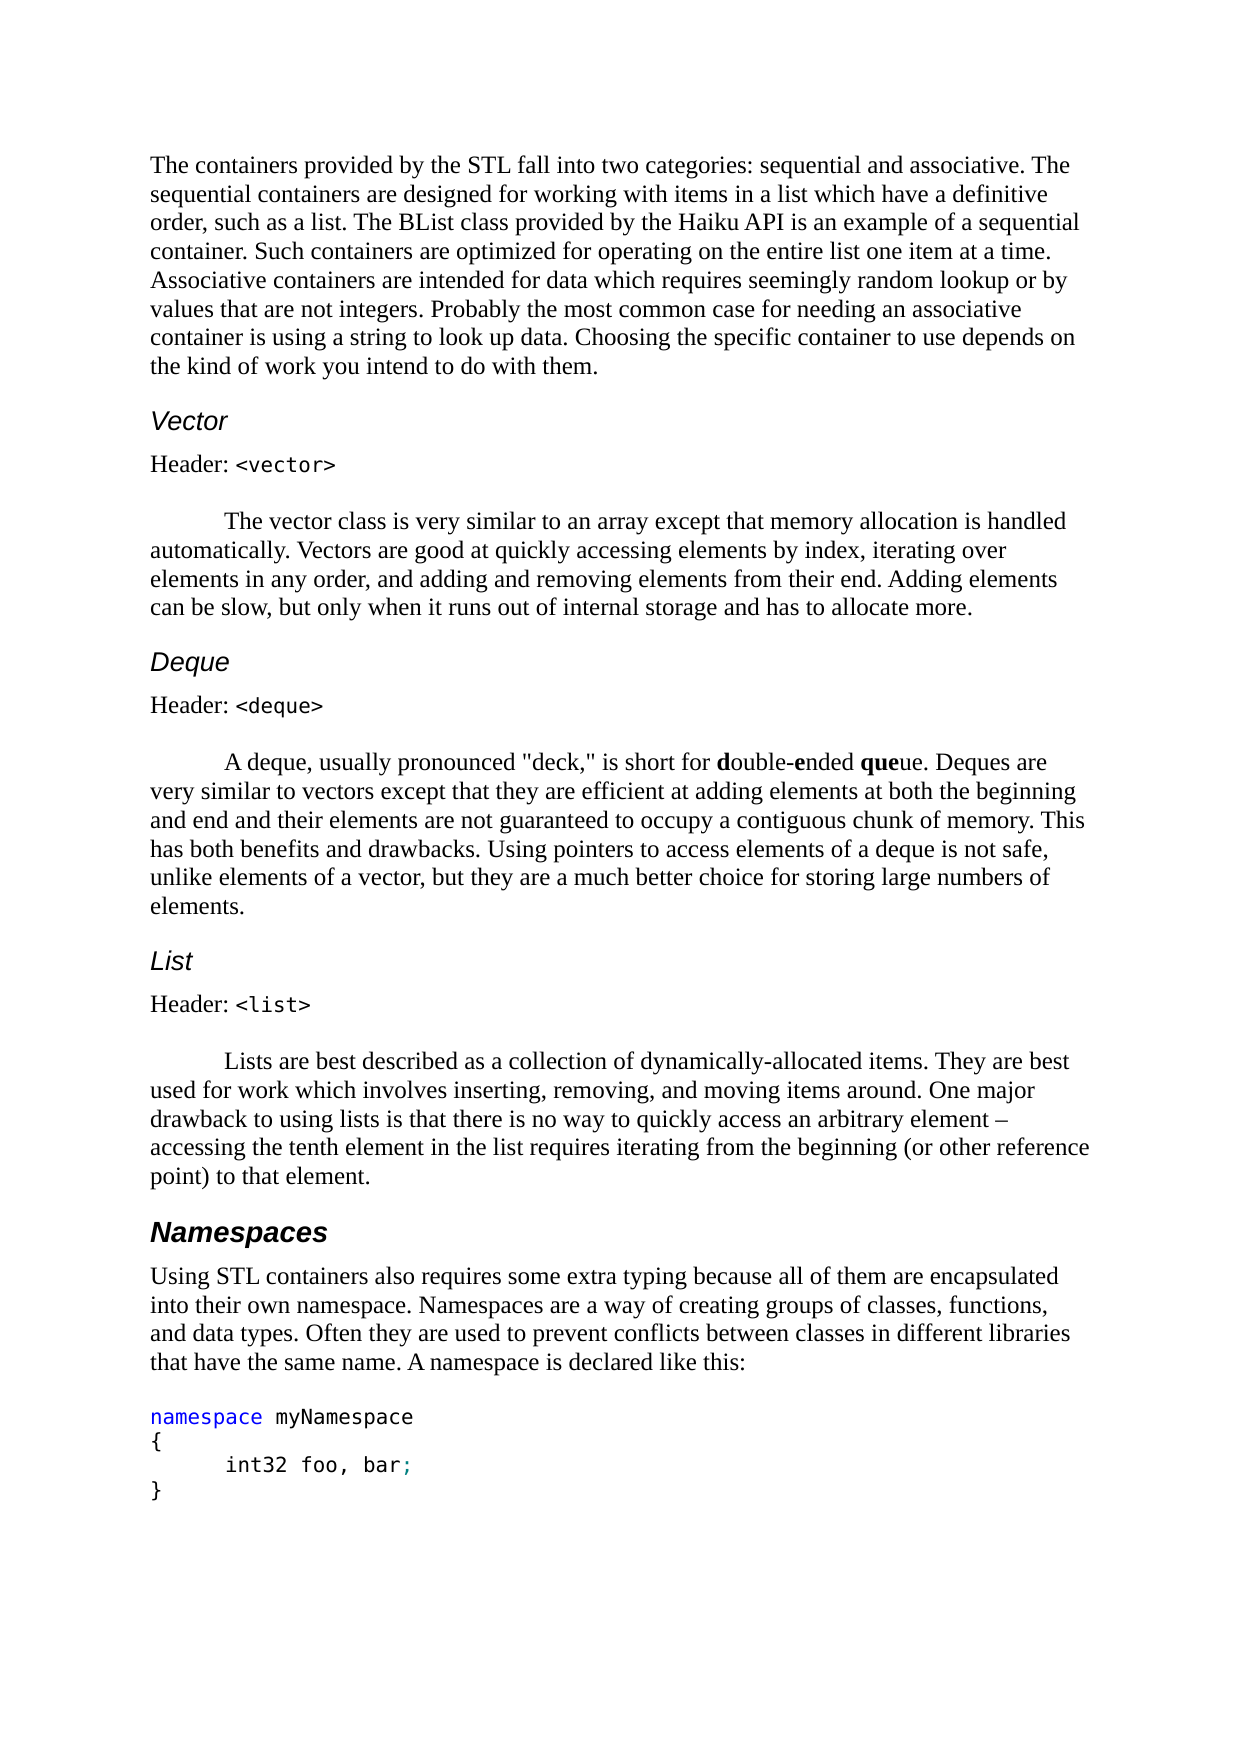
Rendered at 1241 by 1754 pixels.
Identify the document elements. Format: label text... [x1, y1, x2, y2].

text A deque, usually pronounced "deck," is short for double-ended queue. Deques are very similar to vectors except that they are efficient at adding elements at both the beginning and end and their elements are not guaranteed to occupy a contiguous chunk of memory. This has both benefits and drawbacks. Using pointers to access elements of a deque is not safe, unlike elements of a vector, but they are a much better choice for storing large numbers of elements. [150, 747, 1090, 920]
text int32 foo, bar; } [150, 1453, 1090, 1502]
text Header: <vector> [150, 449, 1090, 477]
text Lists are best described as a collection of dynamically-allocated items. They are best used for work which involves inserting, removing, and moving items around. One major drawback to using lists is that there is no way to quickly access an arbitrary element – accessing the tenth element in the list requires iterating from the beginning (or other reference point) to that element. [150, 1046, 1090, 1190]
text namespace myNamespace [150, 1405, 1090, 1429]
text The vector class is very similar to an array except that memory allocation is handled automatically. Vectors are good at quickly accessing elements by index, iterating over elements in any order, and adding and removing elements from their end. Adding elements can be slow, but only when it runs out of internal storage and has to allocate more. [150, 506, 1090, 621]
text Using STL containers also requires some extra typing because all of them are encapsulated into their own namespace. Namespaces are a way of creating groups of classes, functions, and data types. Often they are used to prevent conflicts between classes in different libraries that have the same name. A namespace is declared like this: [150, 1261, 1090, 1376]
subtitle List [150, 945, 1090, 976]
subtitle Deque [150, 646, 1090, 677]
text Header: <list> [150, 989, 1090, 1017]
subtitle Vector [150, 405, 1090, 436]
subtitle Namespaces [150, 1215, 1090, 1248]
text The containers provided by the STL fall into two categories: sequential and associative. The sequential containers are designed for working with items in a list which have a definitive order, such as a list. The BList class provided by the Haiku API is an example of a sequential container. Such containers are optimized for operating on the entire list one item at a time. Associative containers are intended for data which requires seemingly random lookup or by values that are not integers. Probably the most common case for needing an associative container is using a string to look up data. Choosing the specific container to use depends on the kind of work you intend to do with them. [150, 150, 1090, 380]
text { [150, 1429, 1090, 1453]
text Header: <deque> [150, 690, 1090, 719]
